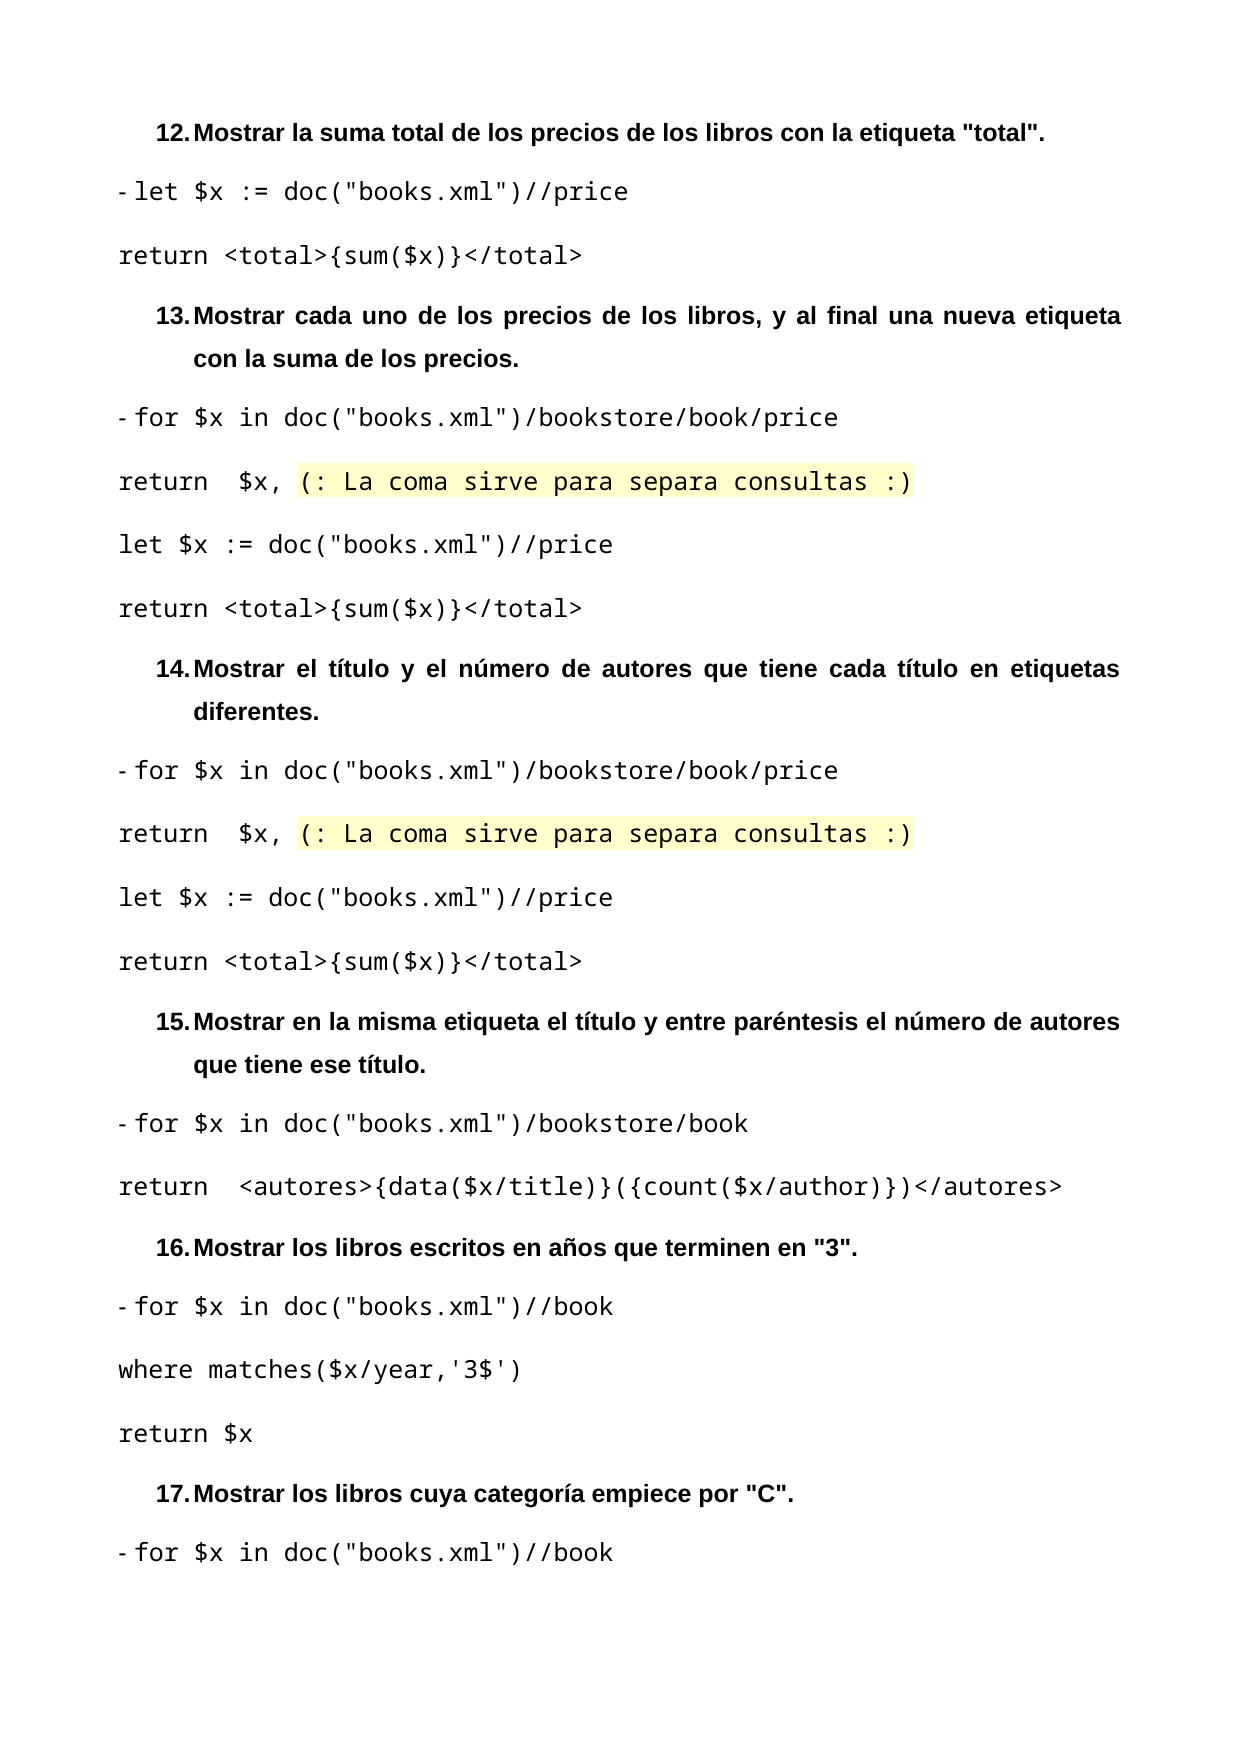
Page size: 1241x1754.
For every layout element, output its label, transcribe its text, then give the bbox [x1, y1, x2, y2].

text - let $x := doc("books.xml")//price [118, 174, 1122, 208]
text let $x := doc("books.xml")//price [118, 527, 1122, 561]
text return <total>{sum($x)}</total> [118, 237, 1122, 271]
text return <autores>{data($x/title)}({count($x/author)})</autores> [118, 1169, 1122, 1203]
text return $x, (: La coma sirve para separa consultas :) [118, 816, 1122, 850]
list Mostrar la suma total de los precios de los libros con la etiqueta "total". [156, 118, 1122, 147]
text return <total>{sum($x)}</total> [118, 943, 1122, 977]
text - for $x in doc("books.xml")/bookstore/book/price [118, 399, 1122, 434]
list Mostrar cada uno de los precios de los libros, y al final una nueva etiqueta con la suma de los precios. [156, 301, 1122, 373]
text return $x [118, 1415, 1122, 1449]
text - for $x in doc("books.xml")/bookstore/book/price [118, 752, 1122, 787]
text let $x := doc("books.xml")//price [118, 879, 1122, 914]
text - for $x in doc("books.xml")/bookstore/book [118, 1105, 1122, 1139]
text - for $x in doc("books.xml")//book [118, 1534, 1122, 1568]
text return <total>{sum($x)}</total> [118, 590, 1122, 624]
text - for $x in doc("books.xml")//book [118, 1288, 1122, 1322]
text return $x, (: La coma sirve para separa consultas :) [118, 463, 1122, 497]
list Mostrar el título y el número de autores que tiene cada título en etiquetas diferentes. [156, 654, 1122, 726]
text where matches($x/year,'3$') [118, 1352, 1122, 1386]
list Mostrar en la misma etiqueta el título y entre paréntesis el número de autores que tiene ese título. [156, 1007, 1122, 1078]
list Mostrar los libros cuya categoría empiece por "C". [156, 1479, 1122, 1507]
list Mostrar los libros escritos en años que terminen en "3". [156, 1232, 1122, 1261]
